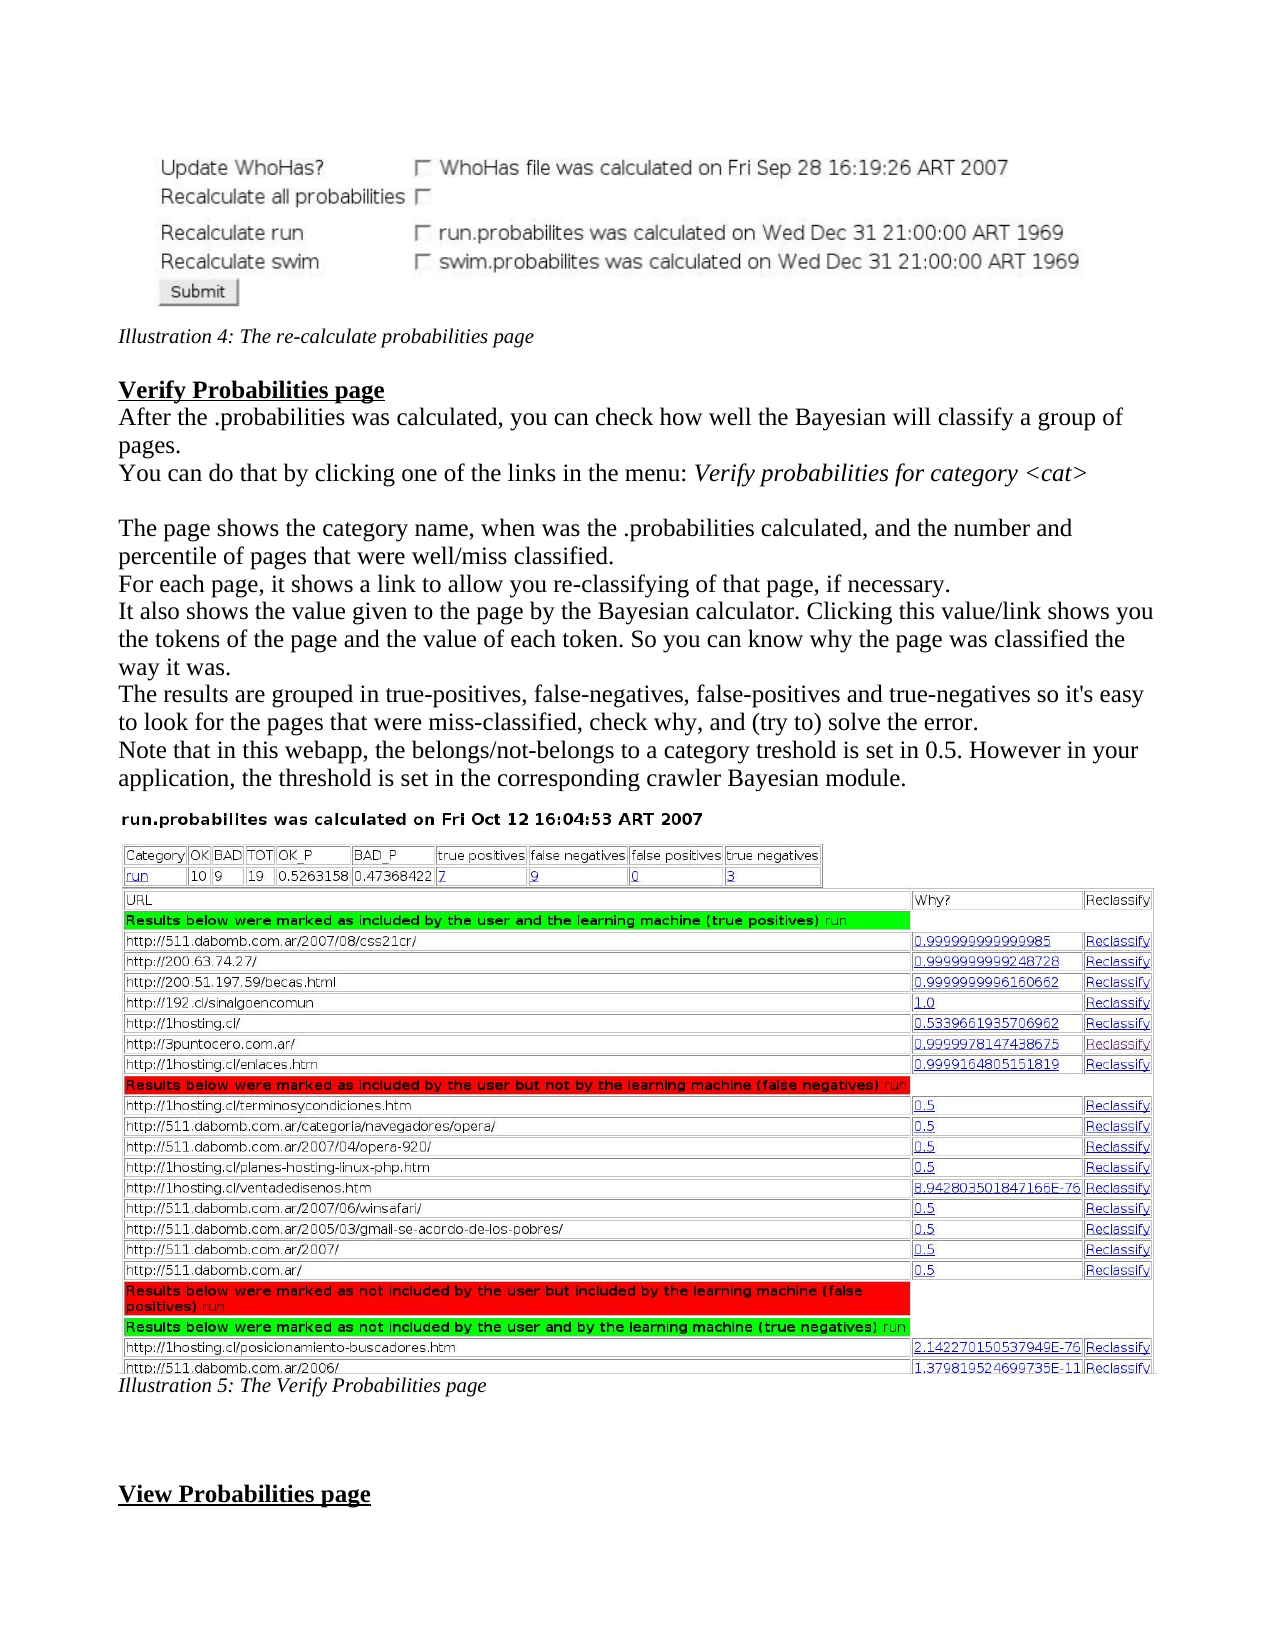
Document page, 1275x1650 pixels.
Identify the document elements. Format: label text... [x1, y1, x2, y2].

text The results are grouped in true-positives, false-negatives, false-positives and true-negatives so it's easy to look for the pages that were miss-classified, check why, and (try to) solve the error. [118, 681, 1157, 736]
text You can do that by clicking one of the links in the menu: Verify probabilities for category <cat> [118, 459, 1157, 487]
picture [154, 130, 1131, 325]
picture [118, 804, 1158, 1374]
text For each page, it shows a link to allow you re-classifying of that page, if necessary. [118, 570, 1157, 597]
text View Probabilities page [118, 1480, 1157, 1508]
text It also shows the value given to the page by the Bayesian calculator. Clicking this value/link shows you the tokens of the page and the value of each token. So you can know why the page was classified the way it was. [118, 597, 1157, 681]
text Note that in this webapp, the belongs/not-belongs to a category treshold is set in 0.5. However in your application, the threshold is set in the corresponding crawler Bayesian module. [118, 736, 1157, 791]
text After the .probabilities was calculated, you can check how well the Bayesian will classify a group of pages. [118, 403, 1157, 459]
text The page shows the category name, when was the .probabilities calculated, and the number and percentile of pages that were well/miss classified. [118, 514, 1157, 570]
text Illustration 5: The Verify Probabilities page [118, 1374, 1157, 1397]
text Illustration 4: The re-calculate probabilities page [118, 131, 1157, 348]
text Verify Probabilities page [118, 376, 1157, 403]
